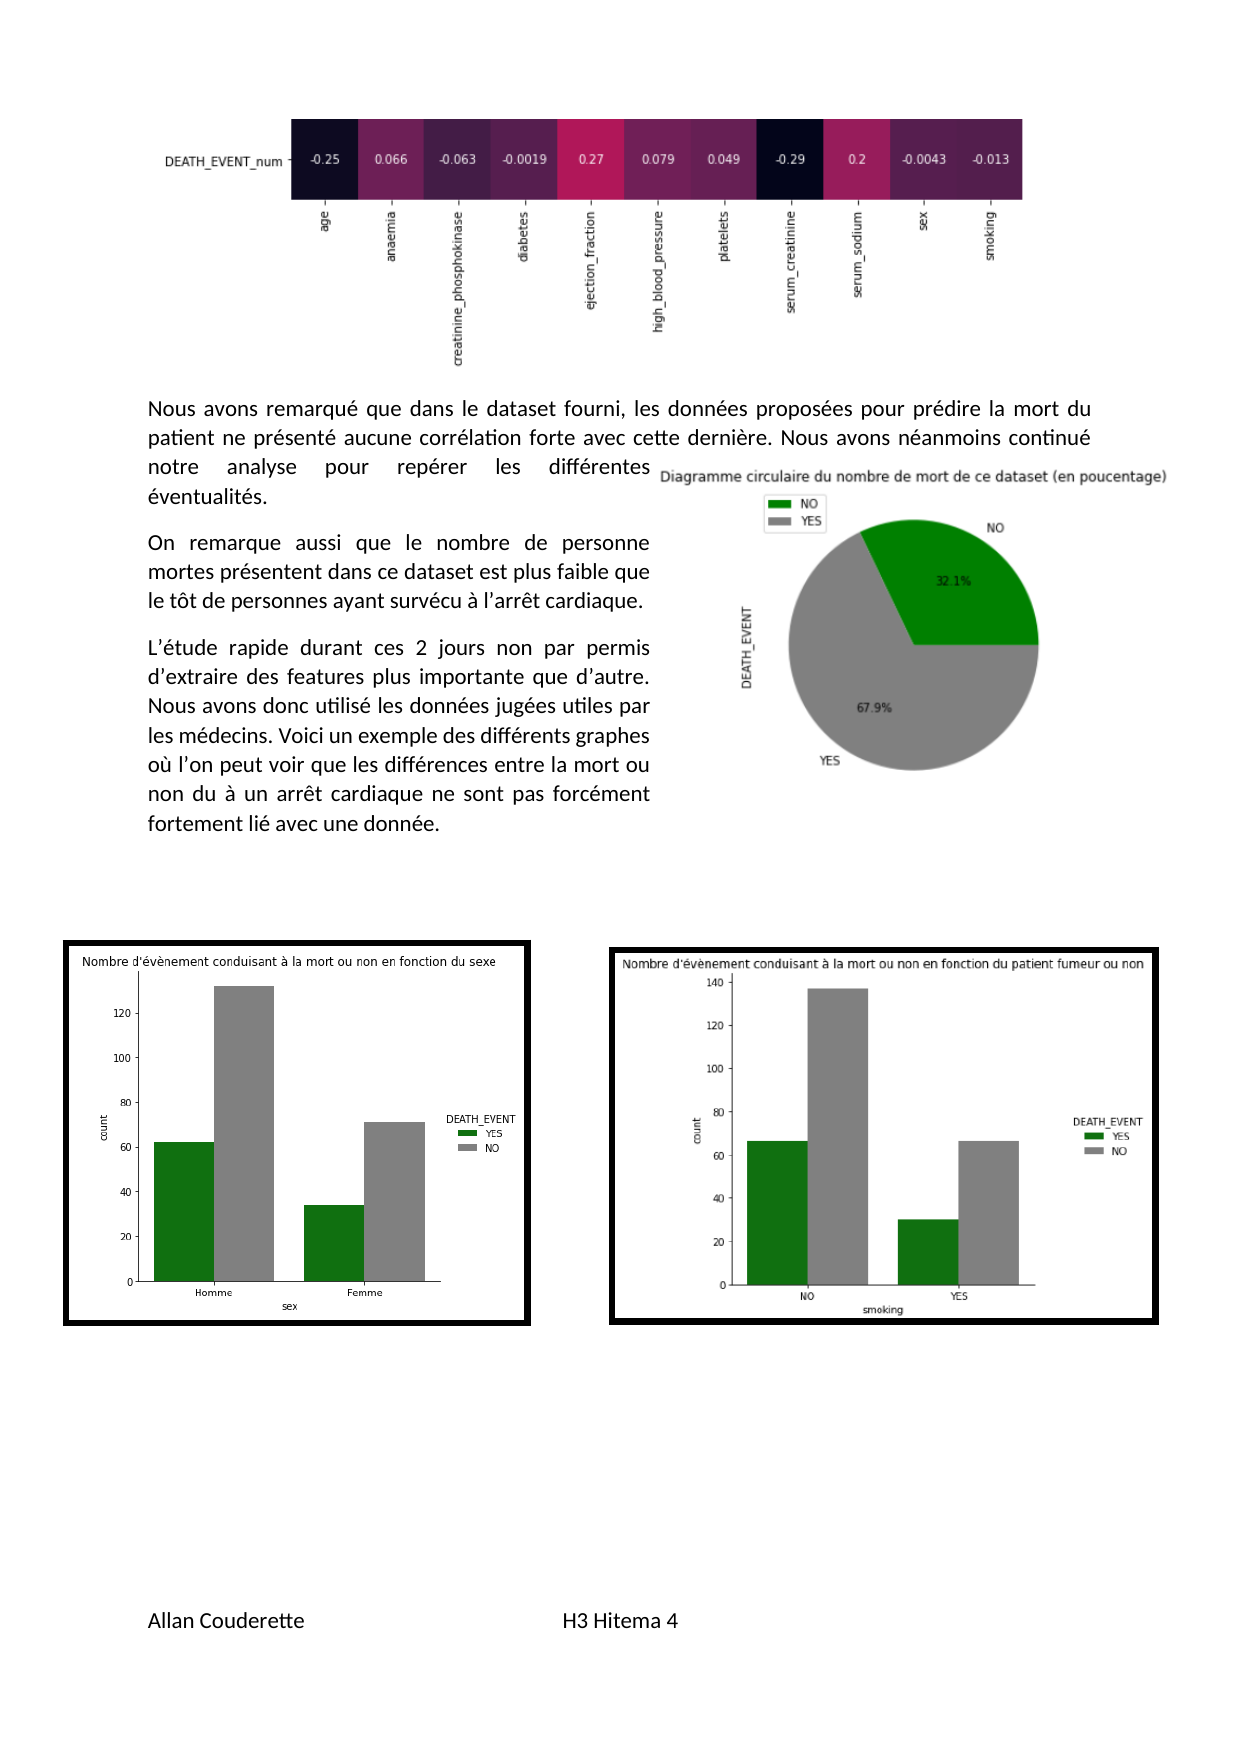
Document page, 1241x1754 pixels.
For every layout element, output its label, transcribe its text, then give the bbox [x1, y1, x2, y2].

text On remarque aussi que le nombre de personne mortes présentent dans ce dataset est plus faible que le tôt de personnes ayant survécu à l’arrêt cardiaque. [148, 528, 650, 614]
text Nous avons remarqué que dans le dataset fourni, les données proposées pour prédire la mort du patient ne présenté aucune corrélation forte avec cette dernière. Nous avons néanmoins continué notre analyse pour repérer les différentes éventualités. [148, 394, 1093, 510]
text L’étude rapide durant ces 2 jours non par permis d’extraire des features plus importante que d’autre. Nous avons donc utilisé les données jugées utiles par les médecins. Voici un exemple des différents graphes où l’on peut voir que les différences entre la mort ou non du à un arrêt cardiaque ne sont pas forcément fortement lié avec une donnée. [148, 633, 1093, 837]
